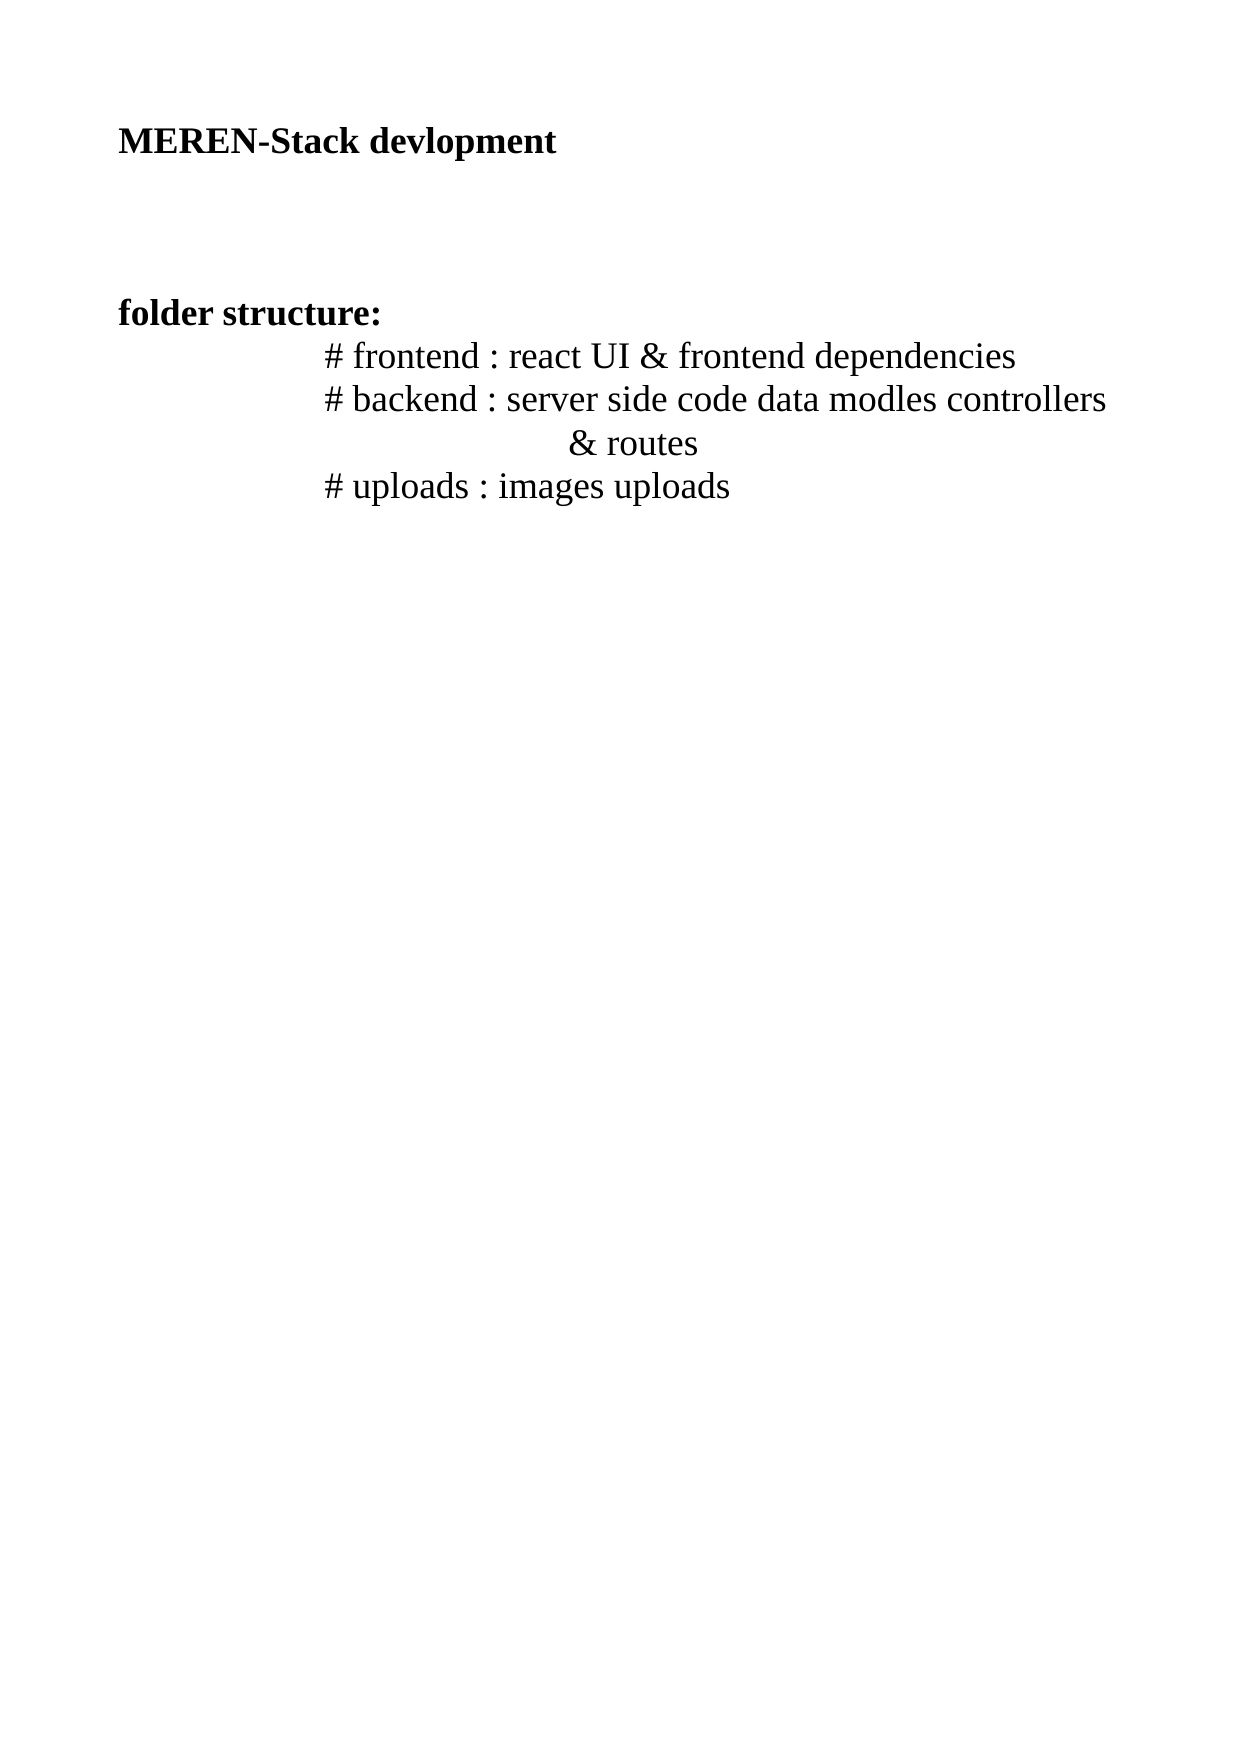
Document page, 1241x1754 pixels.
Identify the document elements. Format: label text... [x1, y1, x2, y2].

text # backend : server side code data modles controllers [118, 377, 1122, 420]
text & routes [118, 420, 1122, 463]
text # frontend : react UI & frontend dependencies [118, 334, 1122, 377]
text # uploads : images uploads [118, 463, 1122, 506]
text folder structure: [118, 291, 1122, 334]
text MEREN-Stack devlopment [118, 118, 1122, 161]
